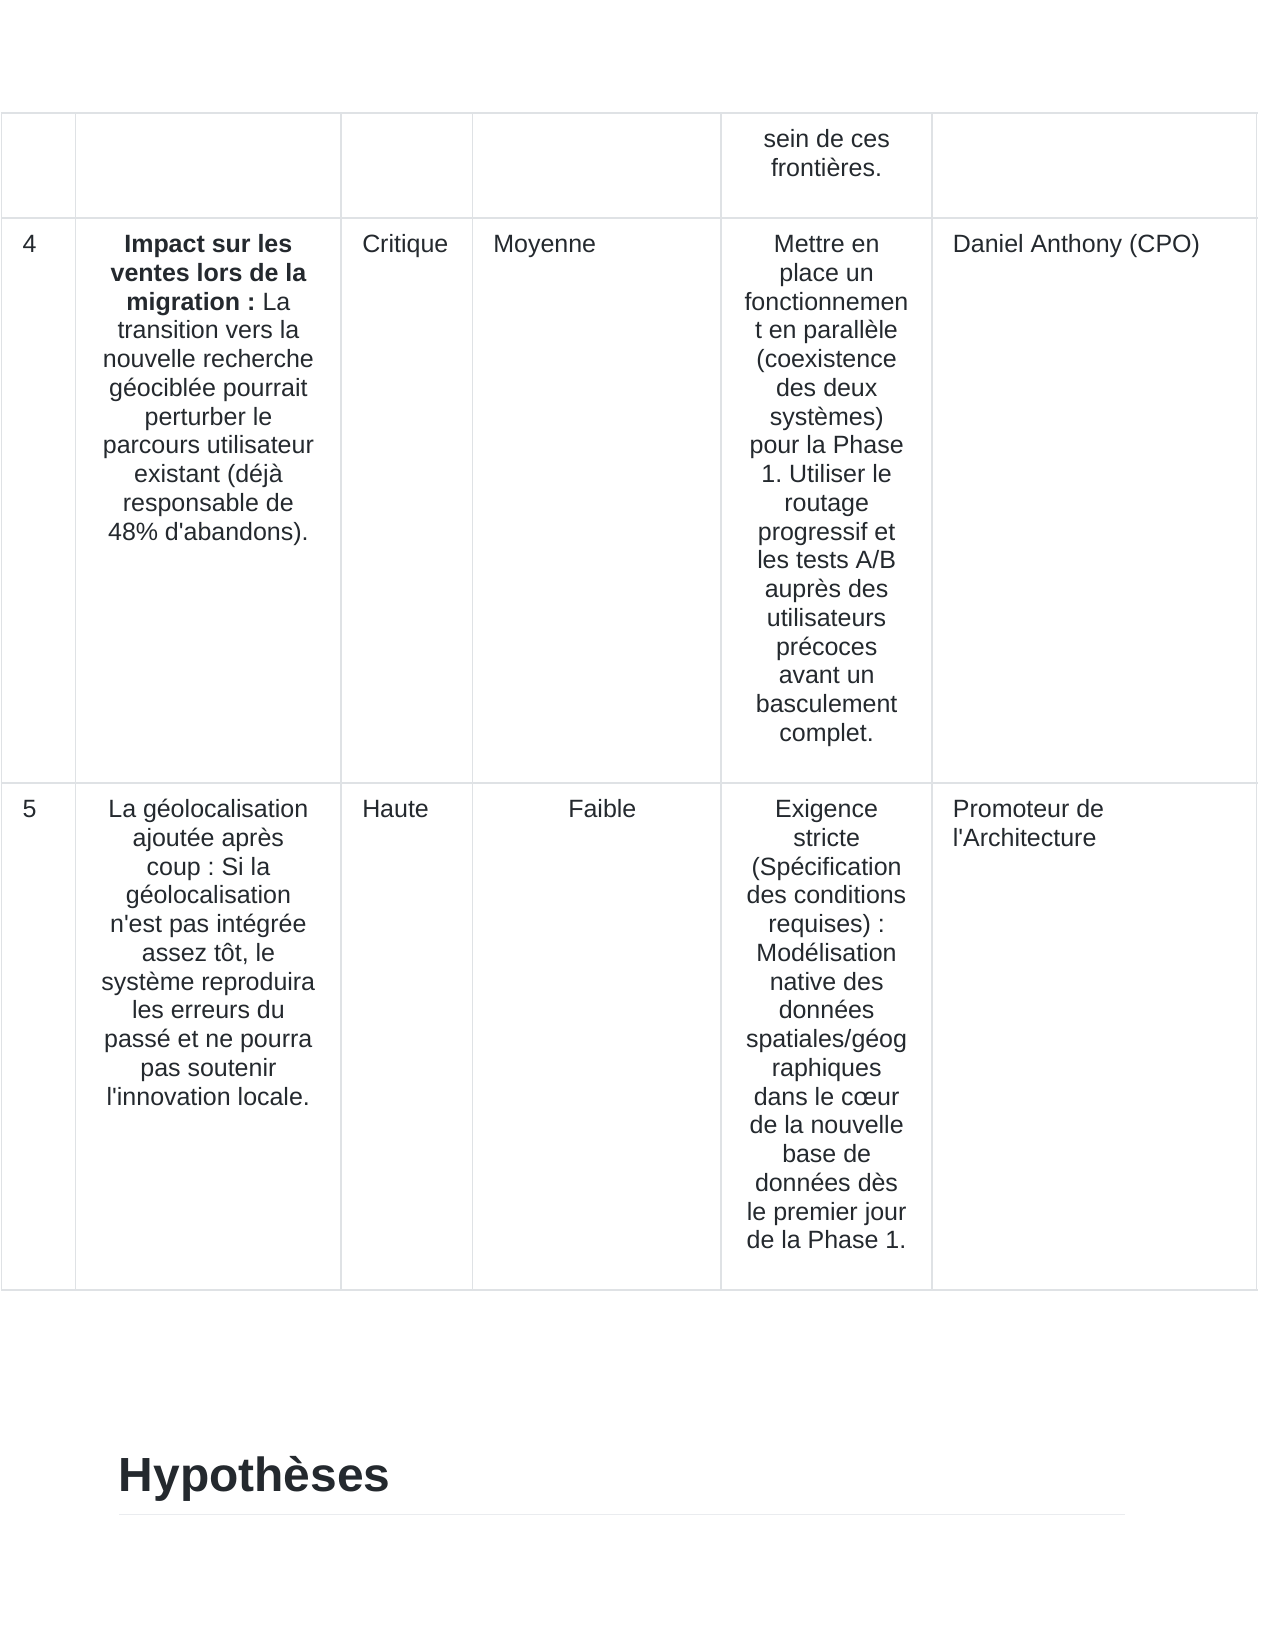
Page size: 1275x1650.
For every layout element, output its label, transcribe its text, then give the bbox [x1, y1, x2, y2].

table_cell Promoteur de l'Architecture [933, 784, 1256, 1289]
table_cell [342, 114, 472, 217]
table_cell Exigence stricte (Spécification des conditions requises) : Modélisation native des données spatiales/géographiques dans le cœur de la nouvelle base de données dès le premier jour de la Phase 1. [722, 784, 931, 1289]
table_cell Faible [473, 784, 720, 1289]
table_cell Moyenne [473, 219, 720, 782]
table_cell Critique [342, 219, 472, 782]
table_cell sein de ces frontières. [722, 114, 931, 217]
subtitle Hypothèses [119, 1446, 1125, 1514]
table_cell [933, 114, 1256, 217]
table_cell [2, 114, 75, 217]
table_cell 5 [2, 784, 75, 1289]
table_cell Haute [342, 784, 472, 1289]
table_cell 4 [2, 219, 75, 782]
table_cell [473, 114, 720, 217]
table_cell Daniel Anthony (CPO) [933, 219, 1256, 782]
table_cell [76, 114, 340, 217]
table_cell Mettre en place un fonctionnement en parallèle (coexistence des deux systèmes) pour la Phase 1. Utiliser le routage progressif et les tests A/B auprès des utilisateurs précoces avant un basculement complet. [722, 219, 931, 782]
table_cell Impact sur les ventes lors de la migration : La transition vers la nouvelle recherche géociblée pourrait perturber le parcours utilisateur existant (déjà responsable de 48% d'abandons). [76, 219, 340, 782]
table_cell La géolocalisation ajoutée après coup : Si la géolocalisation n'est pas intégrée assez tôt, le système reproduira les erreurs du passé et ne pourra pas soutenir l'innovation locale. [76, 784, 340, 1289]
